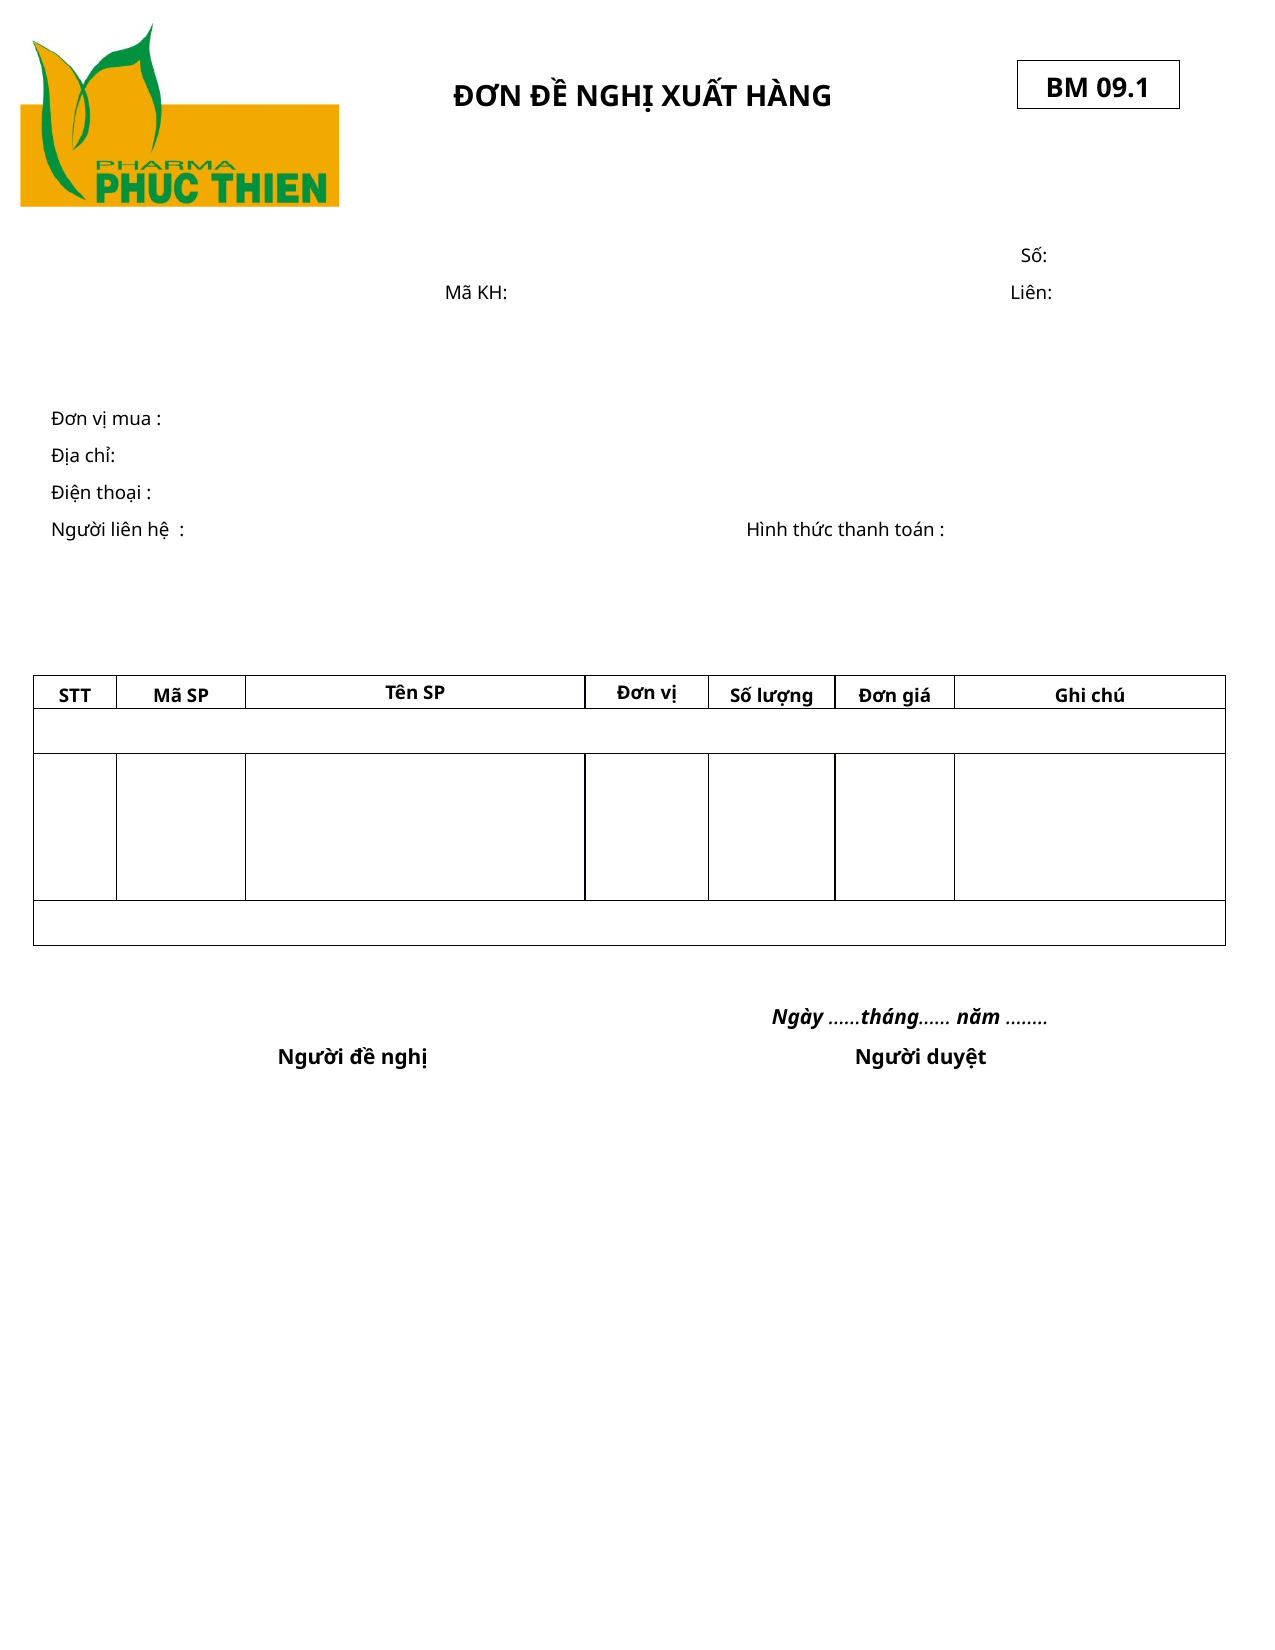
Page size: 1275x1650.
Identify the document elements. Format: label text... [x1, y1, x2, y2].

table_cell <line.product_id.name or False> [246, 754, 584, 900]
table_header [45, 997, 622, 1036]
text ĐƠN ĐỀ NGHỊ XUẤT HÀNG [340, 75, 1200, 115]
text <o.user_id.name or ''> [45, 1076, 1200, 1110]
text ĐƠN ĐỀ NGHỊ XUẤT HÀNG [1018, 61, 1179, 108]
table_header [430, 237, 799, 273]
table_cell [955, 754, 1225, 900]
table_header [45, 237, 430, 273]
table_cell [1058, 274, 1200, 349]
table_cell <for each="seq,line in enumerate(o.order_line)"> [34, 709, 1225, 752]
table_cell <o.partner_id.phone or ''> [221, 474, 1200, 511]
table_cell Điện thoại : [45, 474, 221, 511]
table_header Số: [799, 237, 1058, 273]
text BM 09.1 [1026, 69, 1170, 99]
table_cell [45, 274, 430, 349]
table_cell <line.product_uom_qty or 0> [709, 754, 834, 900]
table_header Đơn giá [836, 676, 954, 708]
table_cell <seq+1> [34, 754, 116, 900]
table_cell <o.payment_mode_id and o.payment_mode_id.name or ''> [955, 511, 1200, 624]
table_cell Mã KH: <o.partner_id.internal_code or ''> [430, 274, 799, 349]
table_cell <convert_f_amount(line.price_unit or 0)> [836, 754, 954, 900]
table_cell <line.product_uom.name or False> [586, 754, 708, 900]
table_header Ngày ……tháng…… năm …….. [623, 997, 1200, 1036]
table_cell </for> [34, 901, 1225, 944]
table_header Đơn vị mua : [45, 400, 221, 437]
table_header Tên SP [246, 676, 584, 708]
table_cell [466, 511, 710, 624]
table_cell [221, 511, 466, 624]
table_header <o.partner_id.name or ''> [221, 400, 1200, 437]
table_header Mã SP [117, 676, 245, 708]
table_header STT [34, 676, 116, 708]
table_cell Người duyệt [623, 1036, 1200, 1076]
picture [20, 23, 340, 207]
table_cell Liên: [799, 274, 1058, 349]
table_header <o.name or ''> [1058, 237, 1200, 273]
table_cell <get_partner_address(o)> [221, 437, 1200, 474]
table_cell Người liên hệ : [45, 511, 221, 624]
table_header Đơn vị [586, 676, 708, 708]
table_cell Hình thức thanh toán : [710, 511, 955, 624]
table_header Số lượng [709, 676, 834, 708]
table_cell Địa chỉ: [45, 437, 221, 474]
table_cell <line.product_id.default_code or False> [117, 754, 245, 900]
table_header Ghi chú [955, 676, 1225, 708]
table_cell Người đề nghị [45, 1036, 622, 1076]
